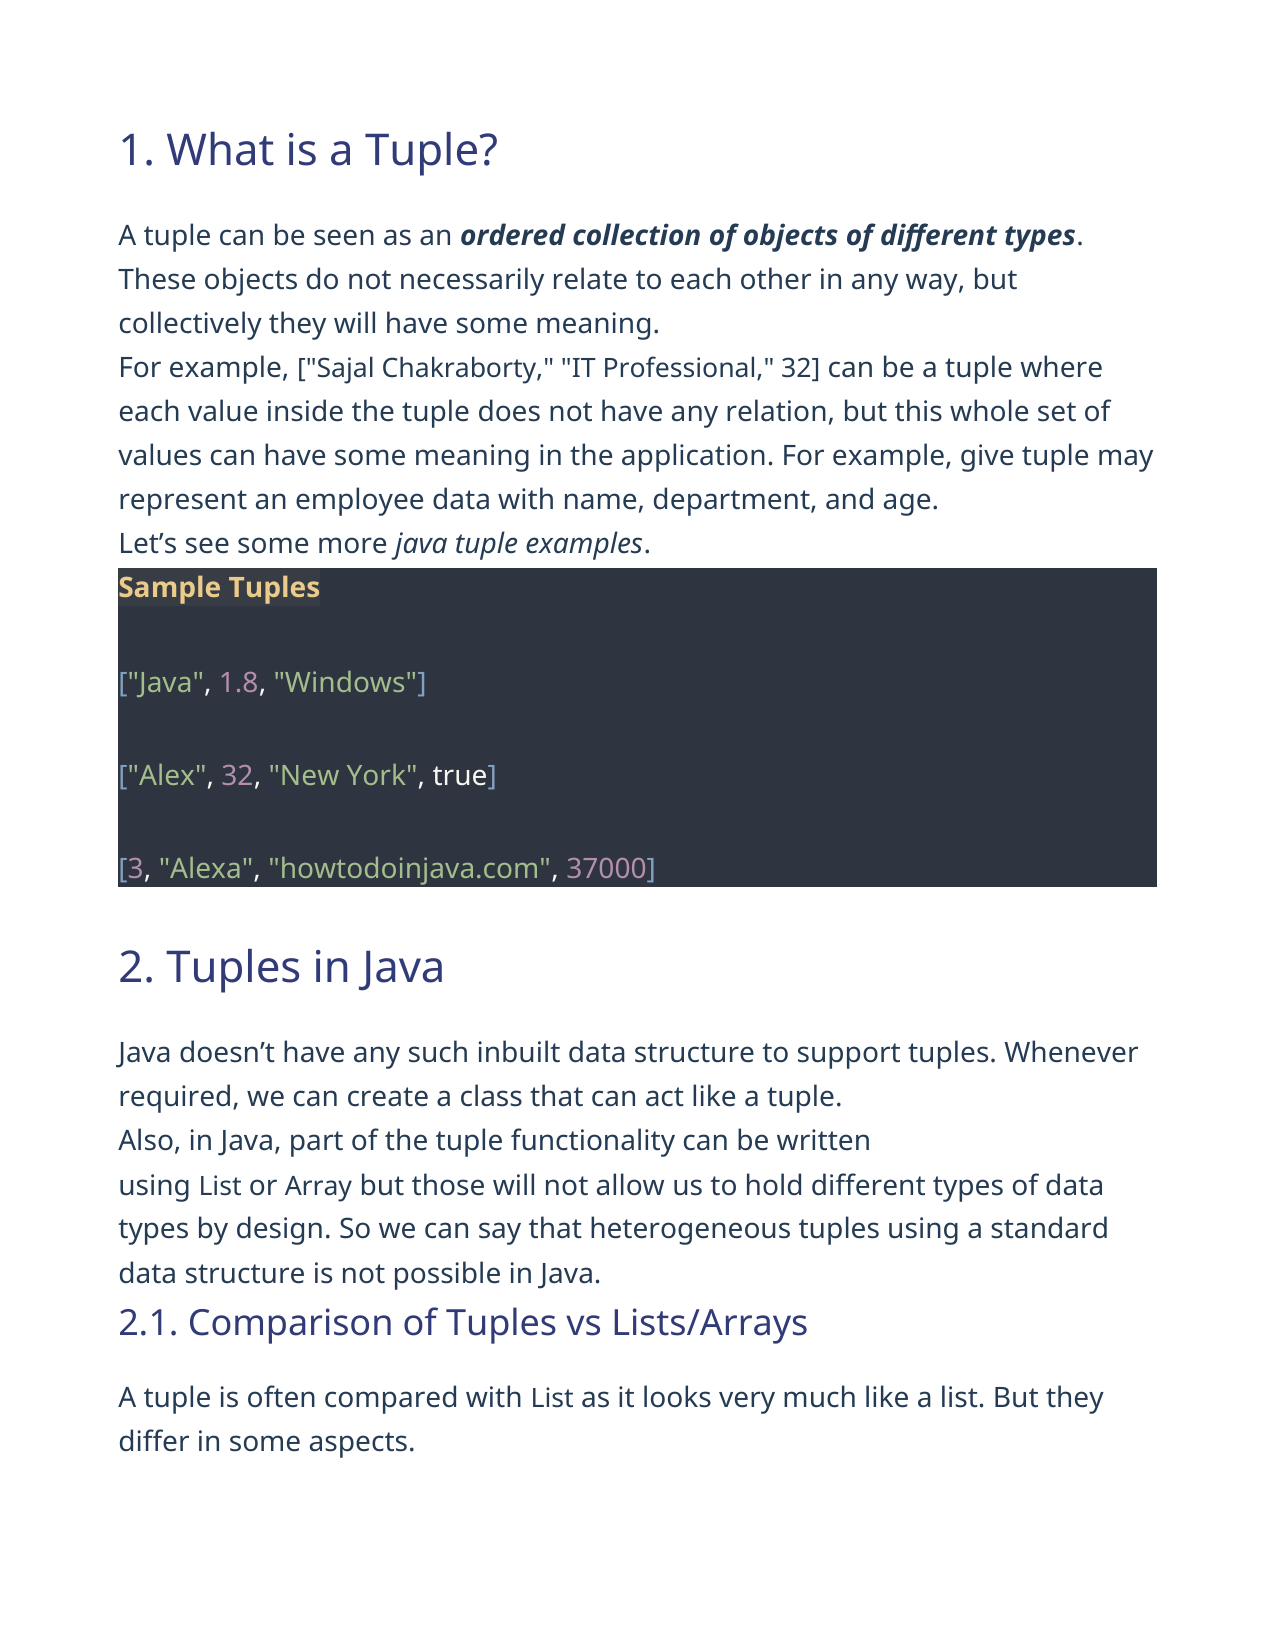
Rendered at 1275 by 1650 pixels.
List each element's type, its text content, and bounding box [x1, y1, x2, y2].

text Also, in Java, part of the tuple functionality can be written using List or Array but those will not allow us to hold different types of data types by design. So we can say that heterogeneous tuples using a standard data structure is not possible in Java. [118, 1121, 1157, 1291]
subtitle 2. Tuples in Java [118, 936, 1157, 995]
text [3, "Alexa", "howtodoinjava.com", 37000] [118, 848, 1157, 887]
text A tuple is often compared with List as it looks very much like a list. But they differ in some aspects. [118, 1377, 1157, 1459]
subtitle 1. What is a Tuple? [118, 118, 1157, 178]
text Let’s see some more java tuple examples. [118, 524, 1157, 562]
text ["Alex", 32, "New York", true] [118, 756, 1157, 794]
text Java doesn’t have any such inbuilt data structure to support tuples. Whenever required, we can create a class that can act like a tuple. [118, 1033, 1157, 1115]
text For example, ["Sajal Chakraborty," "IT Professional," 32] can be a tuple where each value inside the tuple does not have any relation, but this whole set of values can have some meaning in the application. For example, give tuple may represent an employee data with name, department, and age. [118, 347, 1157, 518]
text Sample Tuples [118, 568, 1157, 606]
text ["Java", 1.8, "Windows"] [118, 663, 1157, 701]
subtitle 2.1. Comparison of Tuples vs Lists/Arrays [118, 1297, 1157, 1346]
text A tuple can be seen as an ordered collection of objects of different types. These objects do not necessarily relate to each other in any way, but collectively they will have some meaning. [118, 215, 1157, 342]
